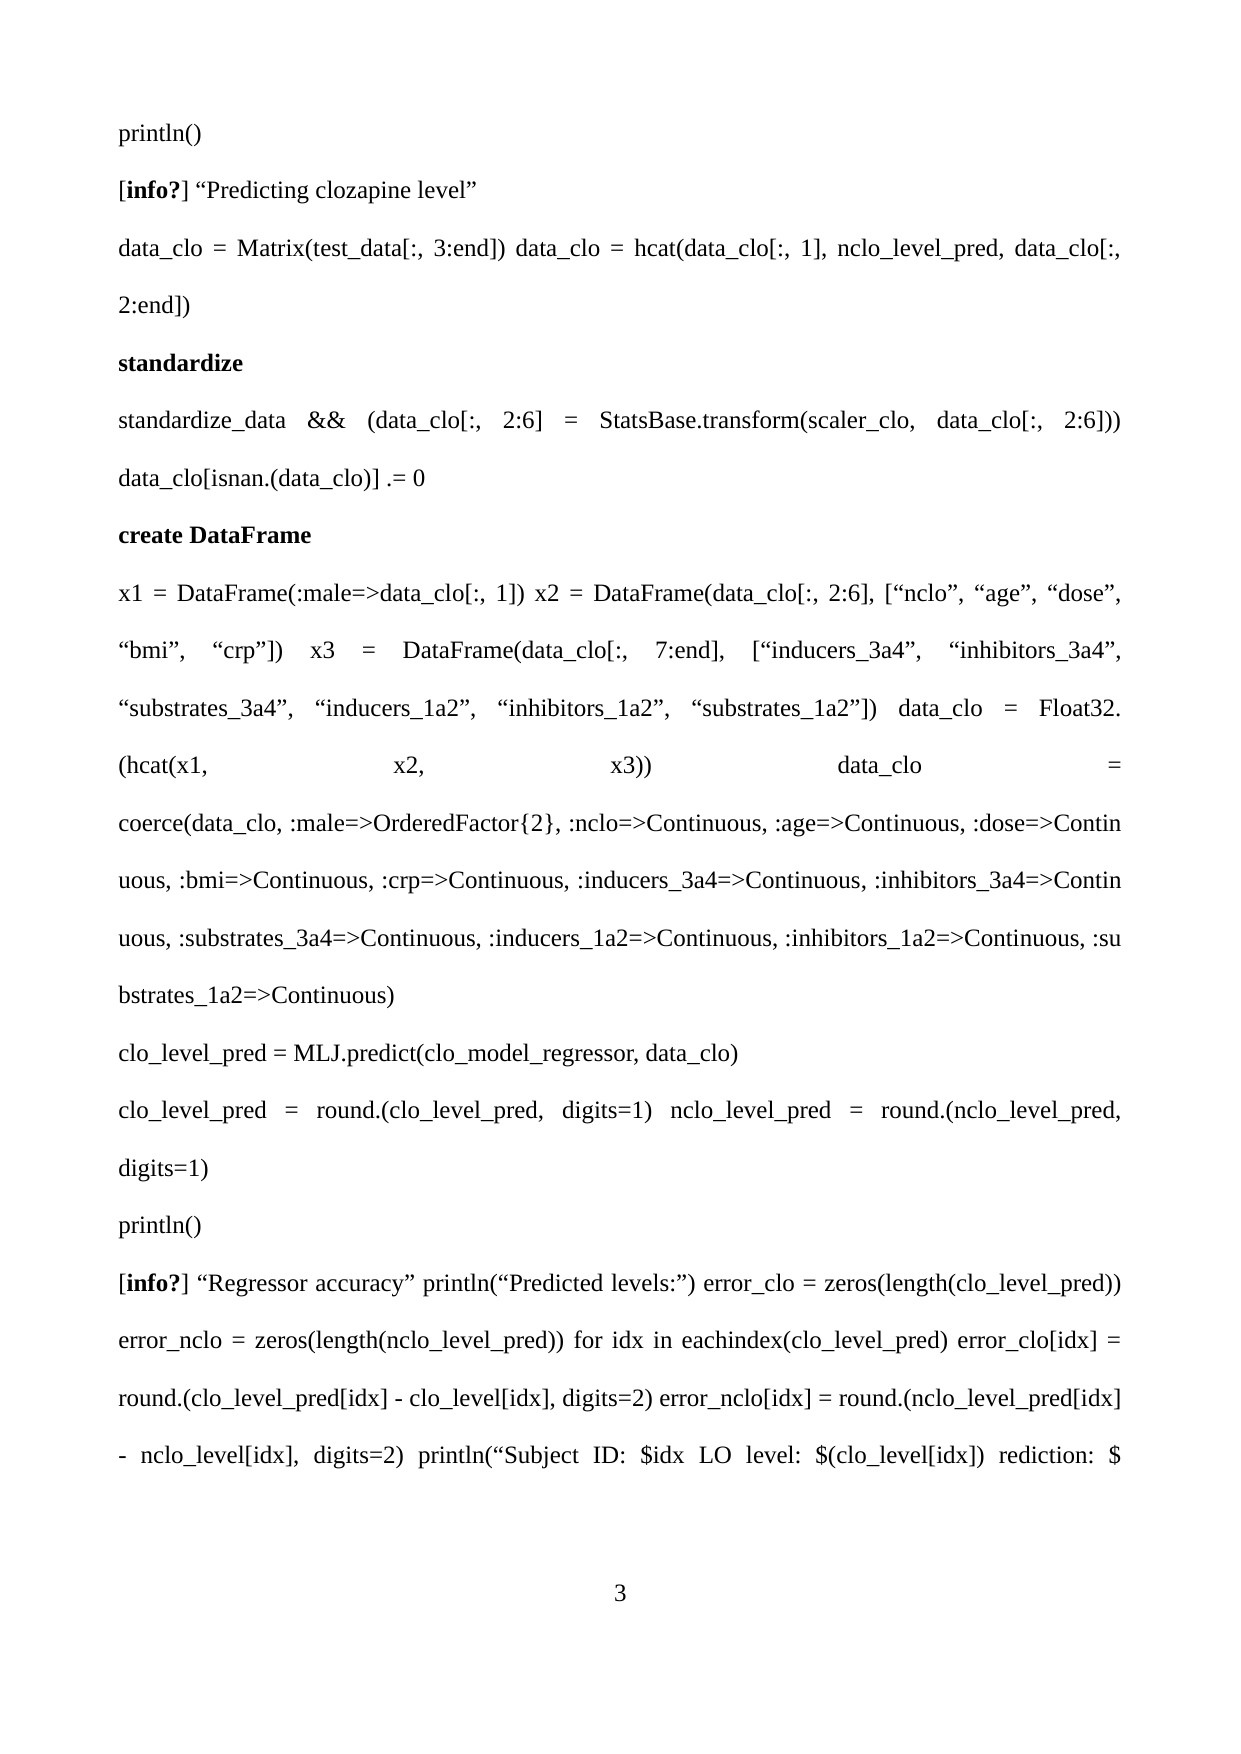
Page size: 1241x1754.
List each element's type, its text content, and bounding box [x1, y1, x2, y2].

text x1 = DataFrame(:male=>data_clo[:, 1]) x2 = DataFrame(data_clo[:, 2:6], [“nclo”, “age”, “dose”, “bmi”, “crp”]) x3 = DataFrame(data_clo[:, 7:end], [“inducers_3a4”, “inhibitors_3a4”, “substrates_3a4”, “inducers_1a2”, “inhibitors_1a2”, “substrates_1a2”]) data_clo = Float32.(hcat(x1, x2, x3)) data_clo = coerce(data_clo, :male=>OrderedFactor{2}, :nclo=>Continuous, :age=>Continuous, :dose=>Continuous, :bmi=>Continuous, :crp=>Continuous, :inducers_3a4=>Continuous, :inhibitors_3a4=>Continuous, :substrates_3a4=>Continuous, :inducers_1a2=>Continuous, :inhibitors_1a2=>Continuous, :substrates_1a2=>Continuous) [118, 578, 1122, 1009]
text [info?] “Predicting clozapine level” [118, 176, 1122, 204]
text [info?] “Regressor accuracy” println(“Predicted levels:”) error_clo = zeros(length(clo_level_pred)) error_nclo = zeros(length(nclo_level_pred)) for idx in eachindex(clo_level_pred) error_clo[idx] = round.(clo_level_pred[idx] - clo_level[idx], digits=2) error_nclo[idx] = round.(nclo_level_pred[idx] - nclo_level[idx], digits=2) println(“Subject ID: $idx LO level: $(clo_level[idx]) rediction: $ [118, 1268, 1122, 1469]
text println() [118, 1211, 1122, 1239]
text standardize_data && (data_clo[:, 2:6] = StatsBase.transform(scaler_clo, data_clo[:, 2:6])) data_clo[isnan.(data_clo)] .= 0 [118, 406, 1122, 492]
text clo_level_pred = round.(clo_level_pred, digits=1) nclo_level_pred = round.(nclo_level_pred, digits=1) [118, 1096, 1122, 1182]
subtitle standardize [118, 348, 1122, 377]
text data_clo = Matrix(test_data[:, 3:end]) data_clo = hcat(data_clo[:, 1], nclo_level_pred, data_clo[:, 2:end]) [118, 233, 1122, 319]
text clo_level_pred = MLJ.predict(clo_model_regressor, data_clo) [118, 1038, 1122, 1067]
text println() [118, 118, 1122, 147]
subtitle create DataFrame [118, 521, 1122, 549]
